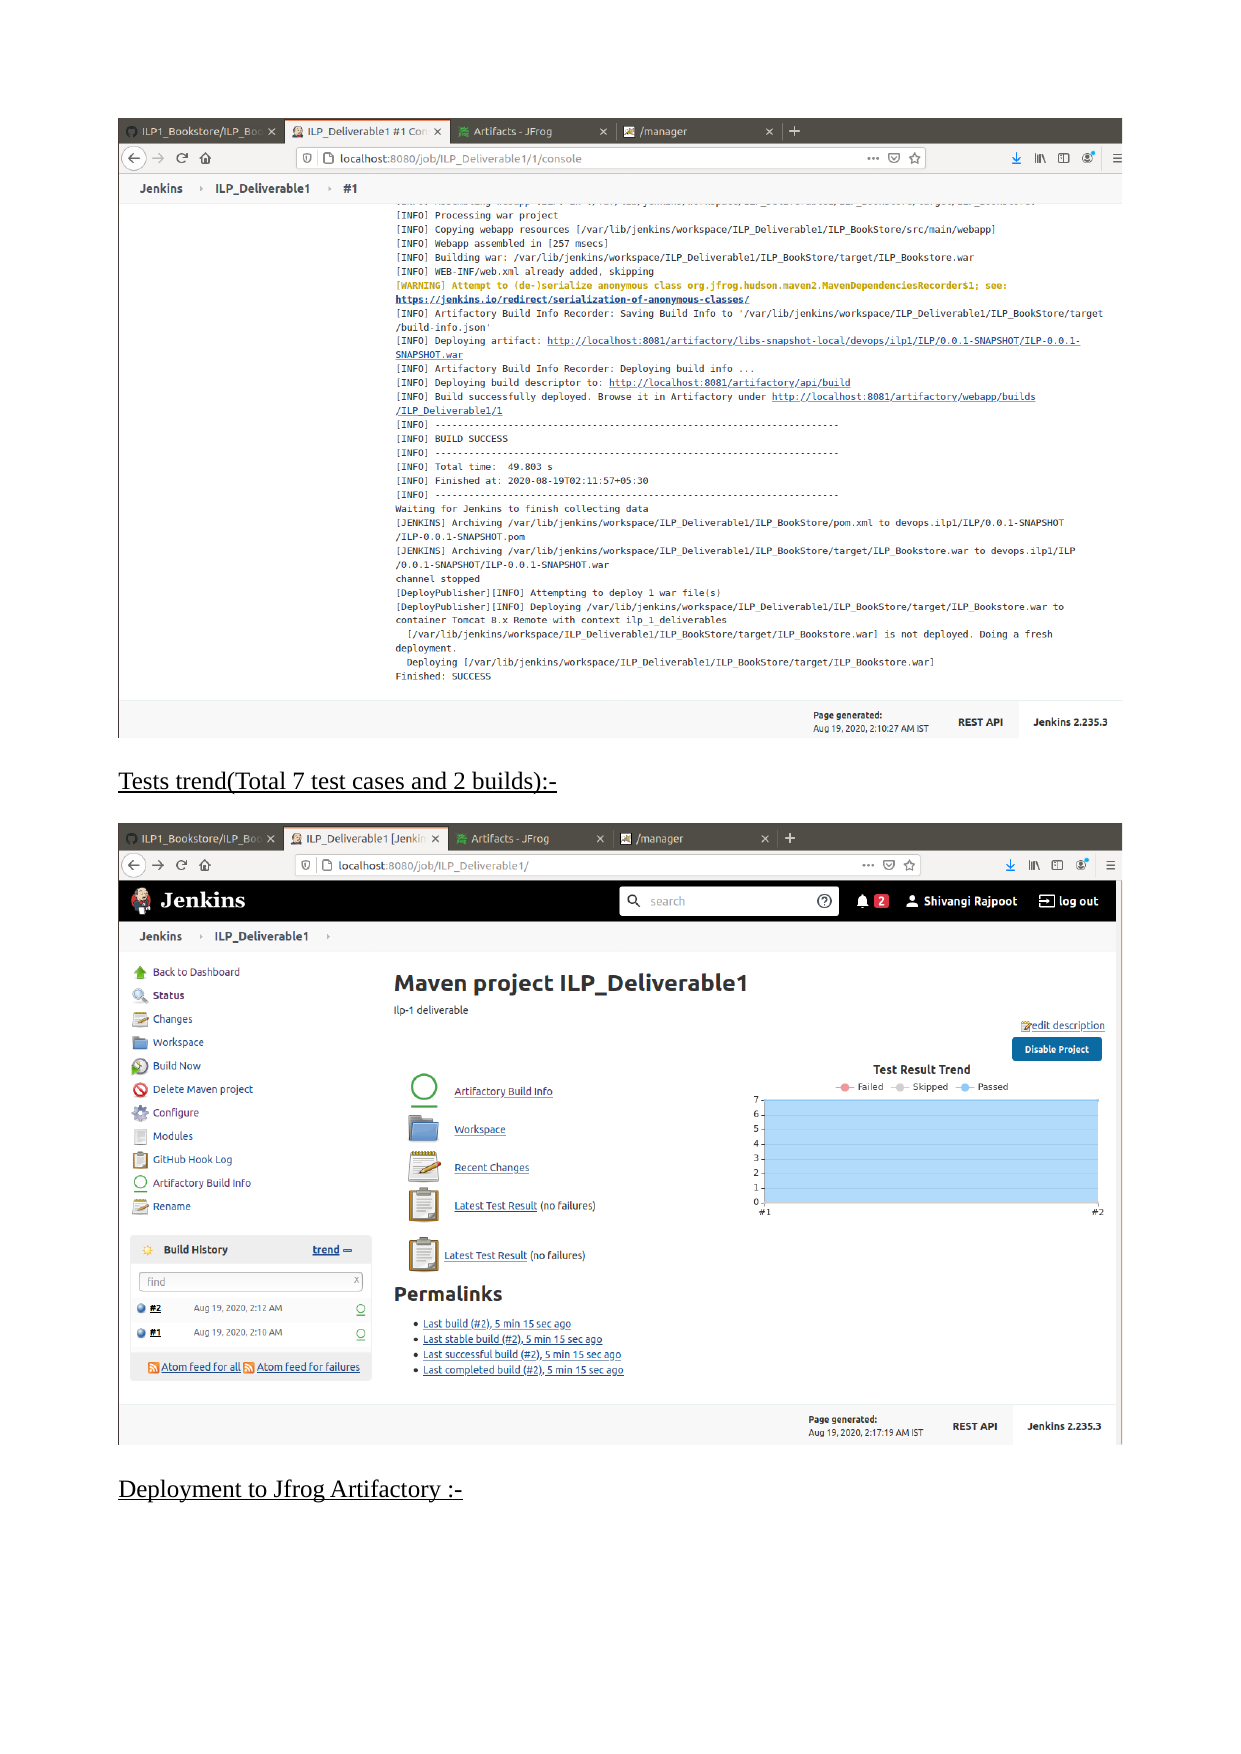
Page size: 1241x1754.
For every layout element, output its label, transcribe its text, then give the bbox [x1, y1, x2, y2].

text Deployment to Jfrog Artifactory :- [118, 1474, 1122, 1502]
text Tests trend(Total 7 test cases and 2 builds):- [118, 766, 1122, 795]
picture [118, 823, 1123, 1445]
picture [118, 118, 1123, 738]
